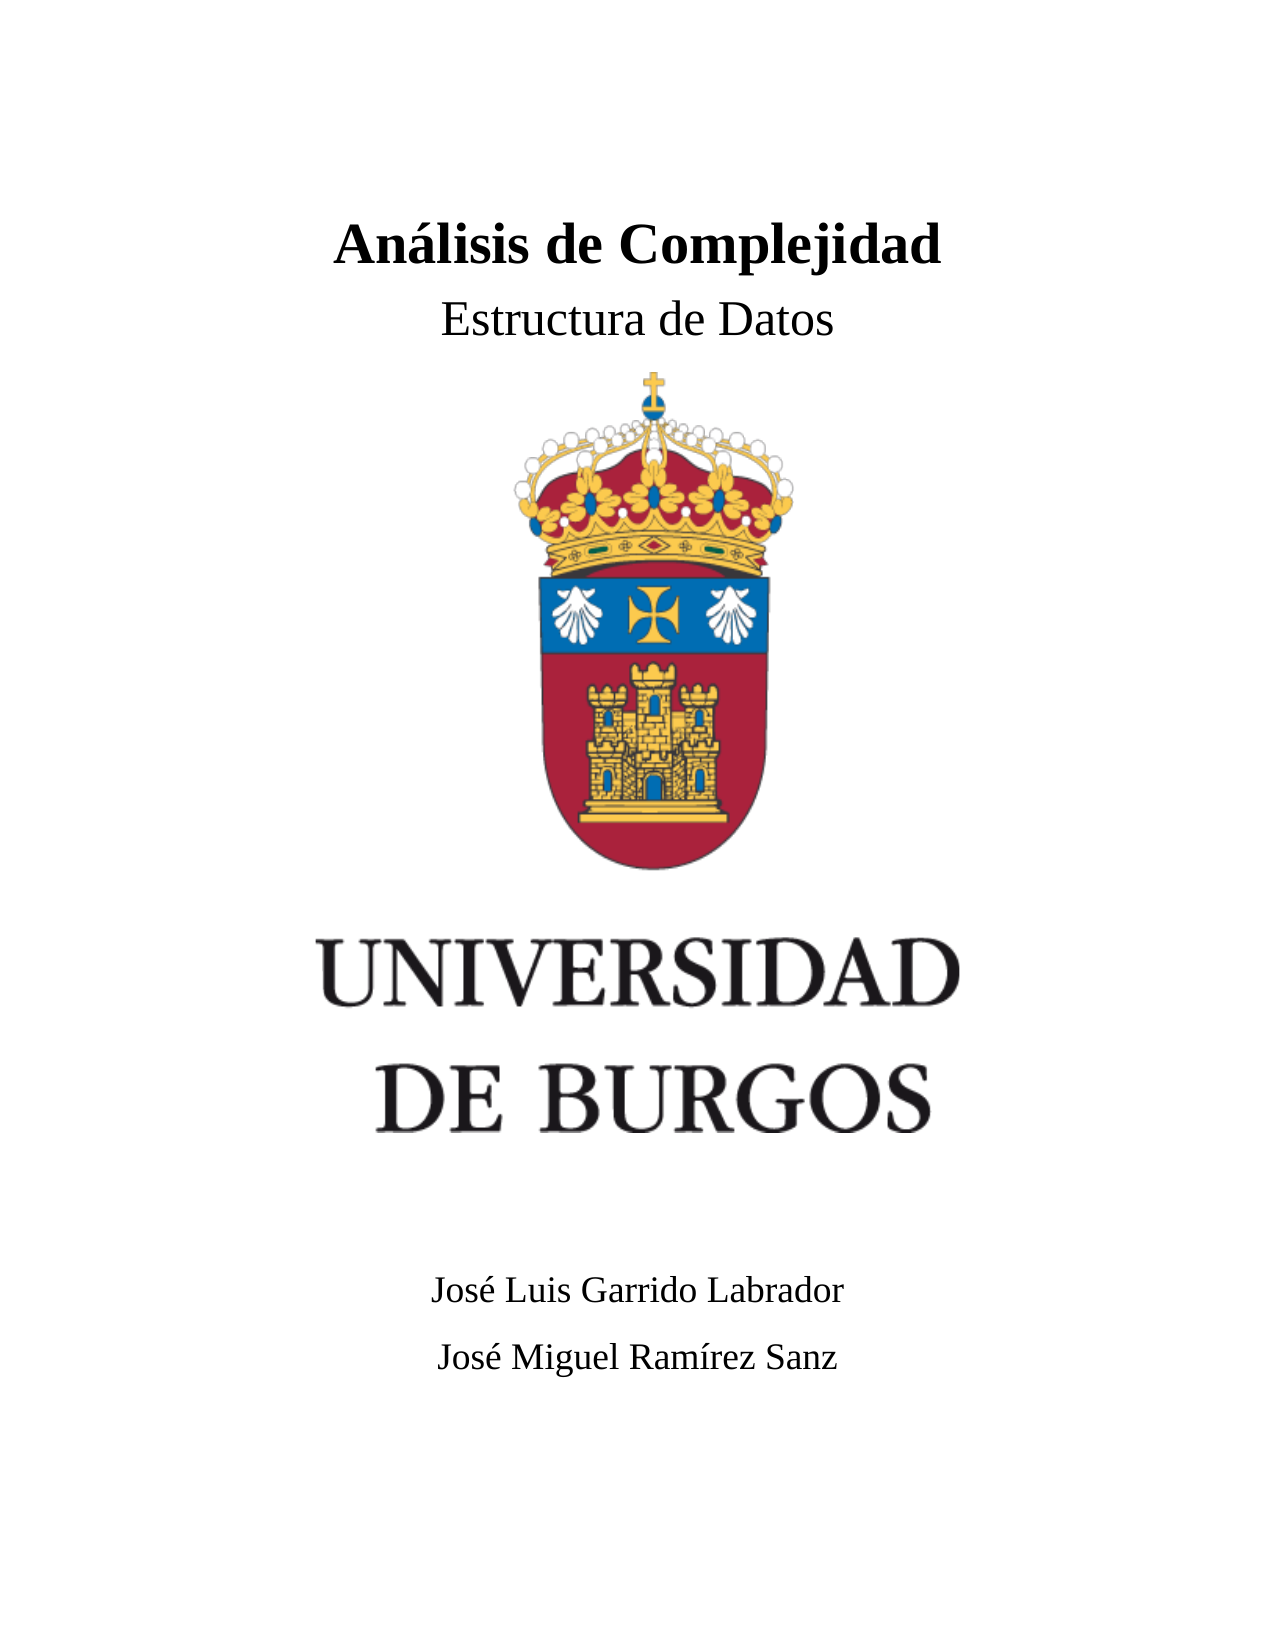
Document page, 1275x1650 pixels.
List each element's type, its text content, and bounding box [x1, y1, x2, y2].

text José Miguel Ramírez Sanz [118, 1334, 1157, 1377]
subtitle Análisis de Complejidad [118, 209, 1157, 276]
text Estructura de Datos [118, 289, 1157, 346]
text José Luis Garrido Labrador [118, 1268, 1157, 1311]
picture [315, 372, 960, 1133]
